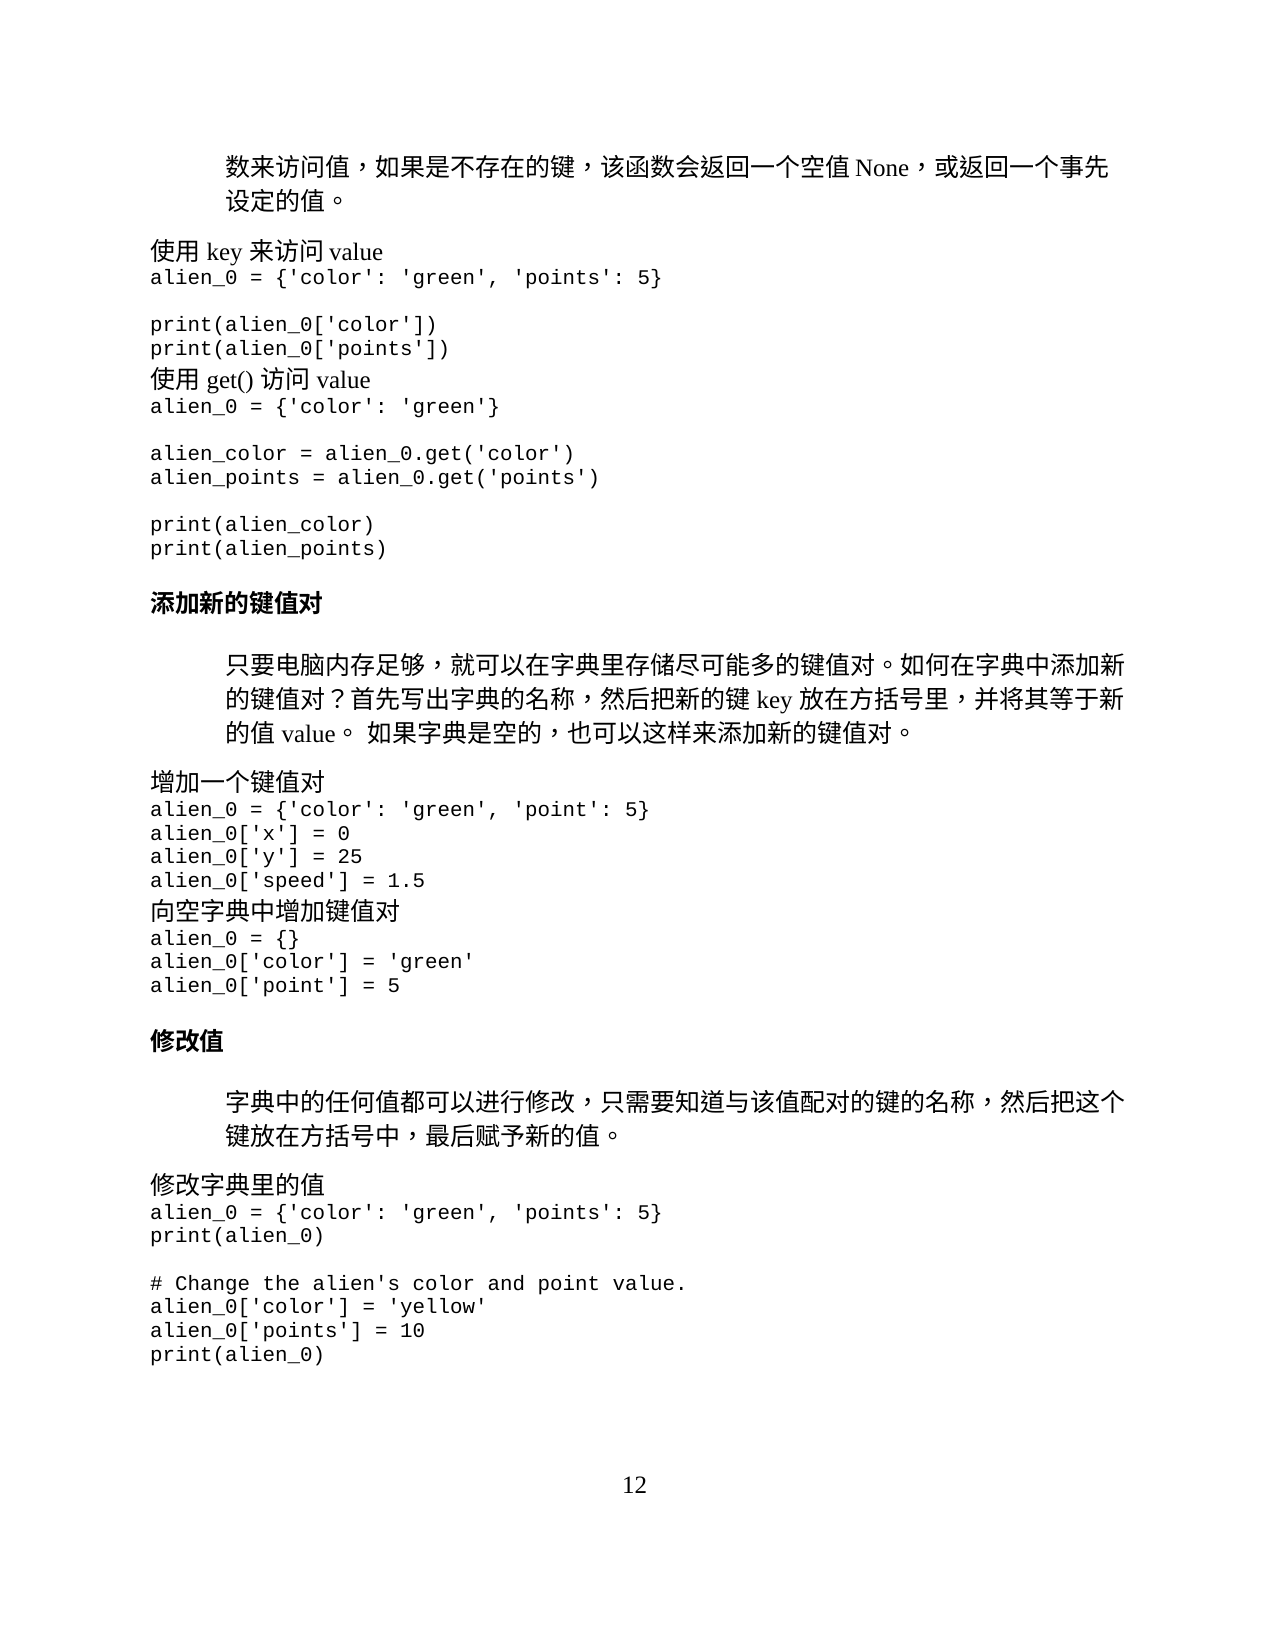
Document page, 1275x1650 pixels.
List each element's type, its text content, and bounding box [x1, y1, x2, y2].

text # Change the alien's color and point value. [150, 1273, 1125, 1296]
text print(alien_color) [150, 514, 1125, 538]
text print(alien_0) [150, 1226, 1125, 1249]
text 修改字典里的值 [150, 1168, 1125, 1202]
text alien_0['x'] = 0 [150, 822, 1125, 846]
text alien_0 = {'color': 'green', 'points': 5} [150, 1202, 1125, 1226]
text alien_0['points'] = 10 [150, 1320, 1125, 1344]
text alien_0 = {} [150, 927, 1125, 951]
text 字典中的任何值都可以进行修改，只需要知道与该值配对的键的名称，然后把这个键放在方括号中，最后赋予新的值。 [225, 1085, 1125, 1153]
text 使用 get() 访问 value [150, 362, 1125, 396]
text print(alien_0) [150, 1344, 1125, 1367]
text alien_0 = {'color': 'green', 'point': 5} [150, 799, 1125, 822]
text 只要电脑内存足够，就可以在字典里存储尽可能多的键值对。如何在字典中添加新的键值对？首先写出字典的名称，然后把新的键 key 放在方括号里，并将其等于新的值 value。 如果字典是空的，也可以这样来添加新的键值对。 [225, 648, 1125, 750]
text alien_0 = {'color': 'green', 'points': 5} [150, 267, 1125, 291]
subtitle 添加新的键值对 [150, 586, 1125, 620]
text alien_0['y'] = 25 [150, 846, 1125, 870]
text 使用 key 来访问value [150, 233, 1125, 267]
text 数来访问值，如果是不存在的键，该函数会返回一个空值None，或返回一个事先设定的值。 [225, 150, 1125, 218]
text 增加一个键值对 [150, 765, 1125, 799]
text alien_0['color'] = 'yellow' [150, 1296, 1125, 1320]
text alien_0['point'] = 5 [150, 975, 1125, 998]
text alien_points = alien_0.get('points') [150, 467, 1125, 490]
text 向空字典中增加键值对 [150, 893, 1125, 927]
text print(alien_0['points']) [150, 338, 1125, 362]
text alien_color = alien_0.get('color') [150, 443, 1125, 467]
text print(alien_0['color']) [150, 314, 1125, 338]
text alien_0['color'] = 'green' [150, 951, 1125, 975]
text alien_0['speed'] = 1.5 [150, 870, 1125, 893]
subtitle 修改值 [150, 1023, 1125, 1057]
text print(alien_points) [150, 538, 1125, 561]
text alien_0 = {'color': 'green'} [150, 396, 1125, 419]
